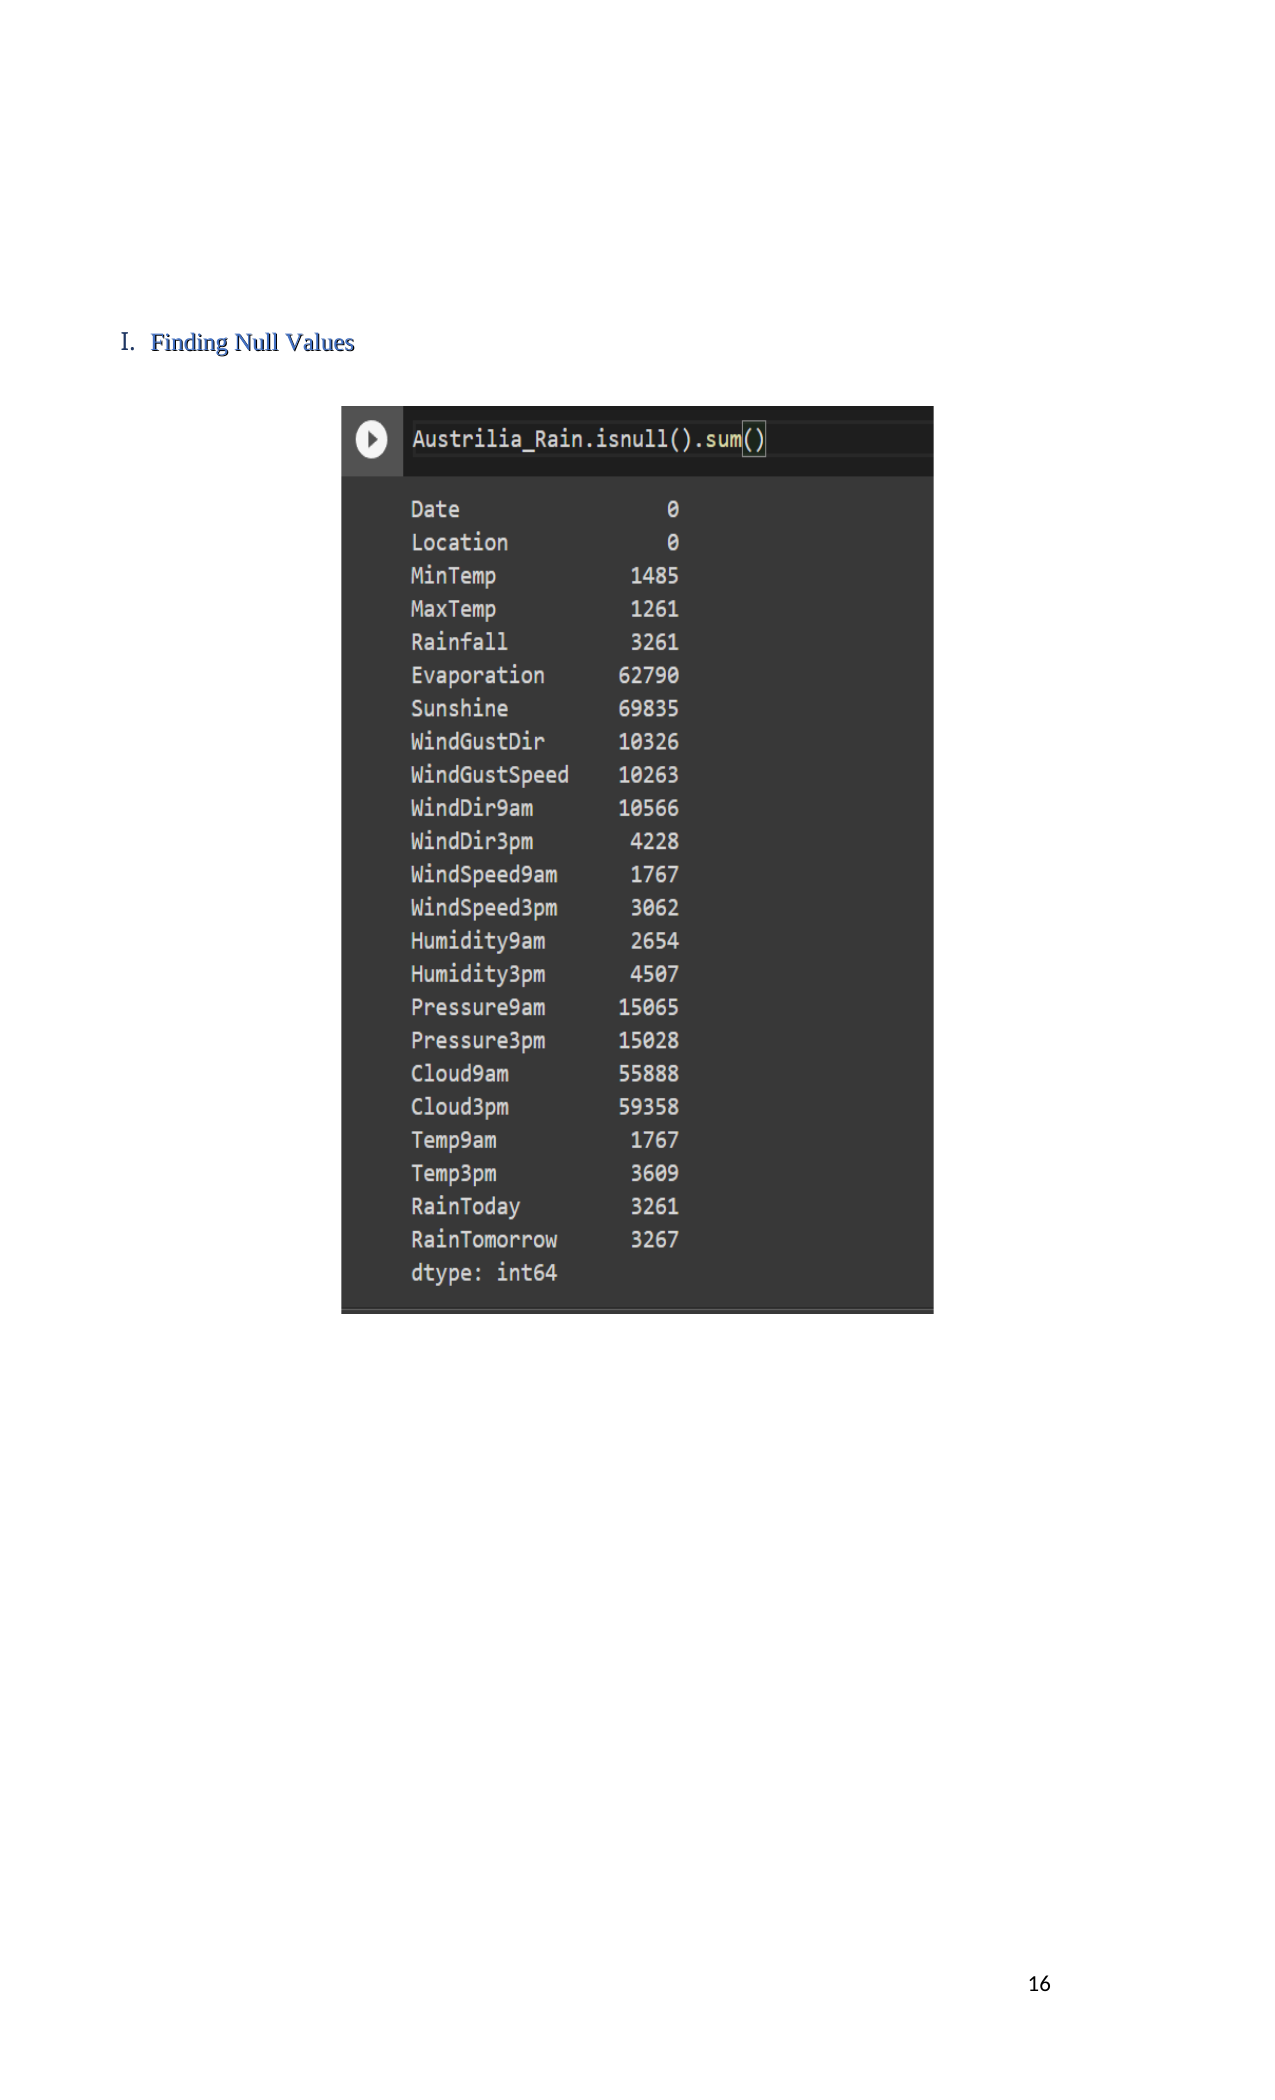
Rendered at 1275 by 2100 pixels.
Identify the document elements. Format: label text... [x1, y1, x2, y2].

subtitle I. Finding Null Values [75, 323, 1200, 358]
